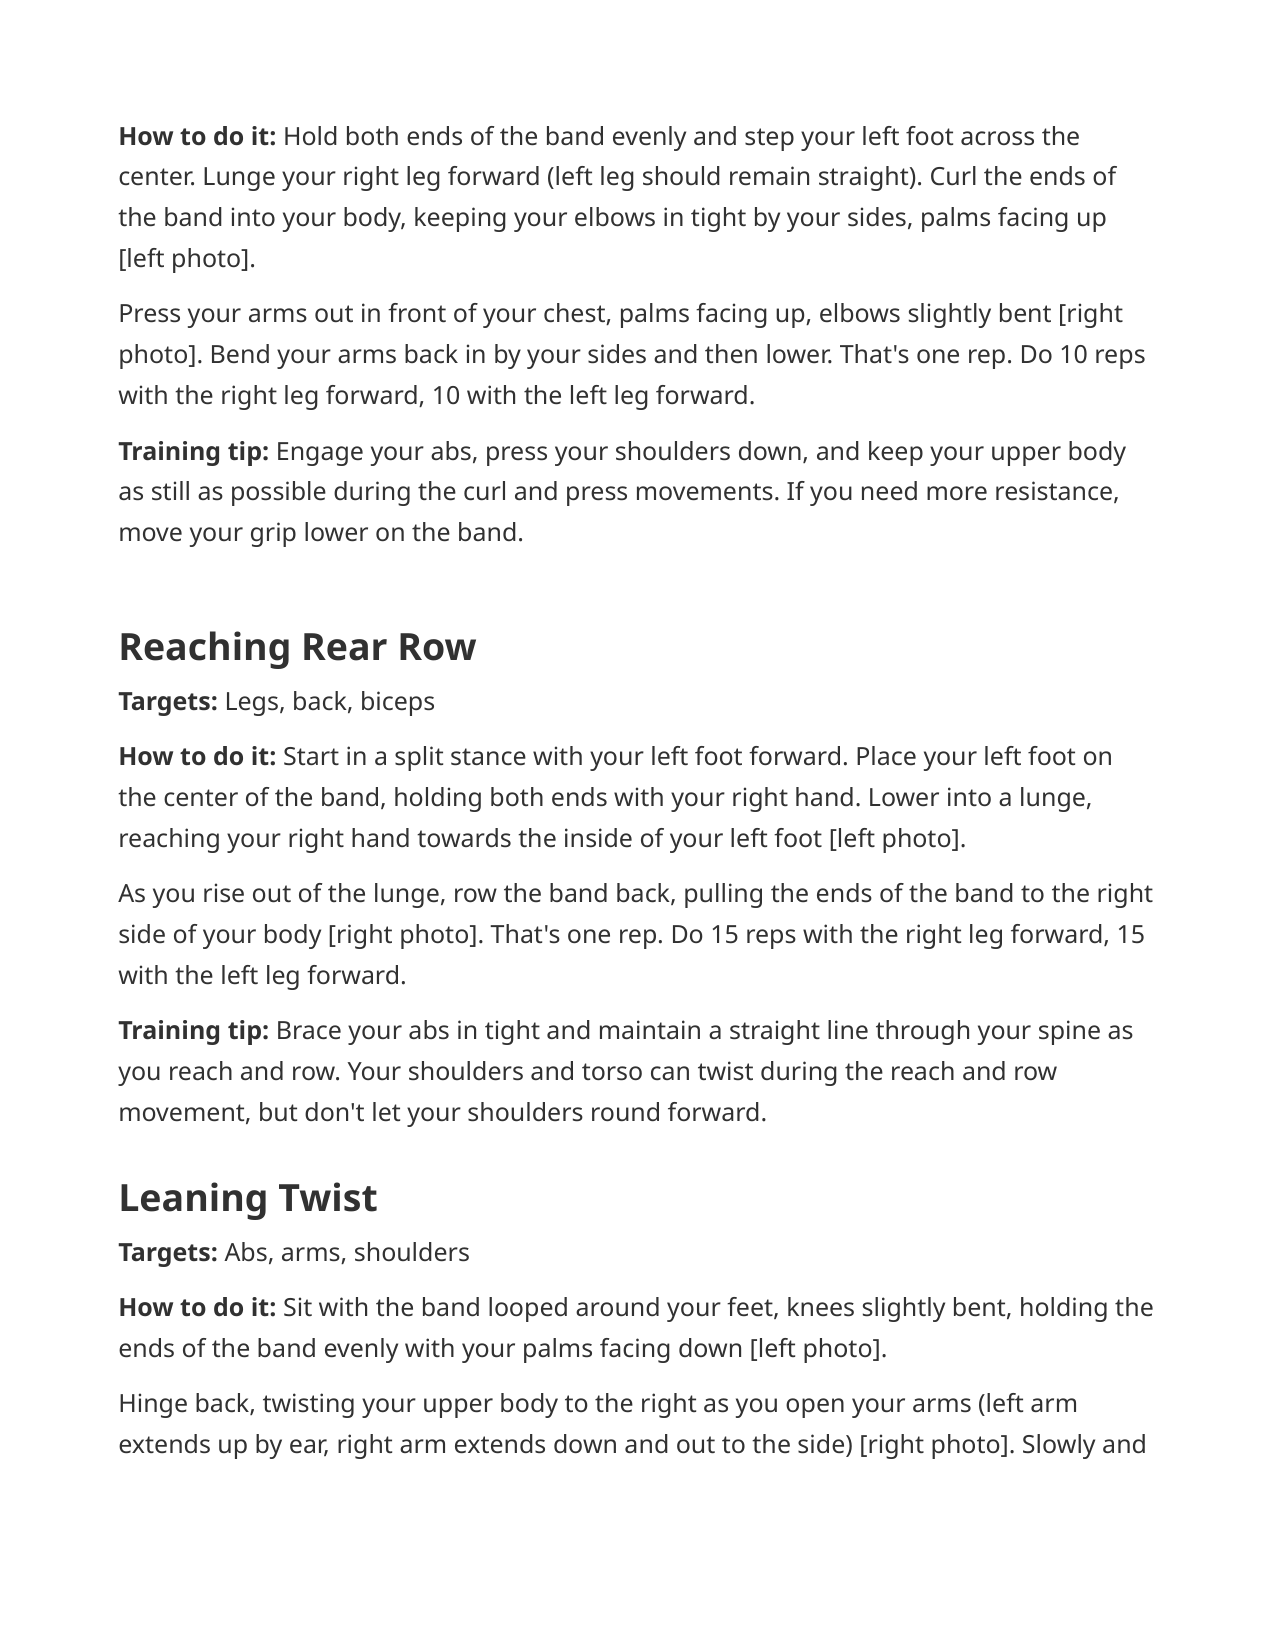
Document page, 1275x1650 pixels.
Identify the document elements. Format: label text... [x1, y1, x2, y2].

text How to do it: Sit with the band looped around your feet, knees slightly bent, holding the ends of the band evenly with your palms facing down [left photo]. [118, 1290, 1157, 1365]
text How to do it: Start in a split stance with your left foot forward. Place your left foot on the center of the band, holding both ends with your right hand. Lower into a lunge, reaching your right hand towards the inside of your left foot [left photo]. [118, 739, 1157, 854]
text Press your arms out in front of your chest, palms facing up, elbows slightly bent [right photo]. Bend your arms back in by your sides and then lower. That's one rep. Do 10 reps with the right leg forward, 10 with the left leg forward. [118, 296, 1157, 412]
text Targets: Legs, back, biceps [118, 683, 1157, 717]
text As you rise out of the lunge, row the band back, pulling the ends of the band to the right side of your body [right photo]. That's one rep. Do 15 reps with the right leg forward, 15 with the left leg forward. [118, 876, 1157, 992]
text Training tip: Engage your abs, press your shoulders down, and keep your upper body as still as possible during the curl and press movements. If you need more resistance, move your grip lower on the band. [118, 433, 1157, 549]
text Training tip: Brace your abs in tight and maintain a straight line through your spine as you reach and row. Your shoulders and torso can twist during the reach and row movement, but don't let your shoulders round forward. [118, 1013, 1157, 1129]
text How to do it: Hold both ends of the band evenly and step your left foot across the center. Lunge your right leg forward (left leg should remain straight). Curl the ends of the band into your body, keeping your elbows in tight by your sides, palms facing up [left photo]. [118, 118, 1157, 275]
text Targets: Abs, arms, shoulders [118, 1234, 1157, 1268]
subtitle Leaning Twist [118, 1171, 1157, 1222]
text Hinge back, twisting your upper body to the right as you open your arms (left arm extends up by ear, right arm extends down and out to the side) [right photo]. Slowly and [118, 1386, 1157, 1461]
subtitle Reaching Rear Row [118, 620, 1157, 671]
